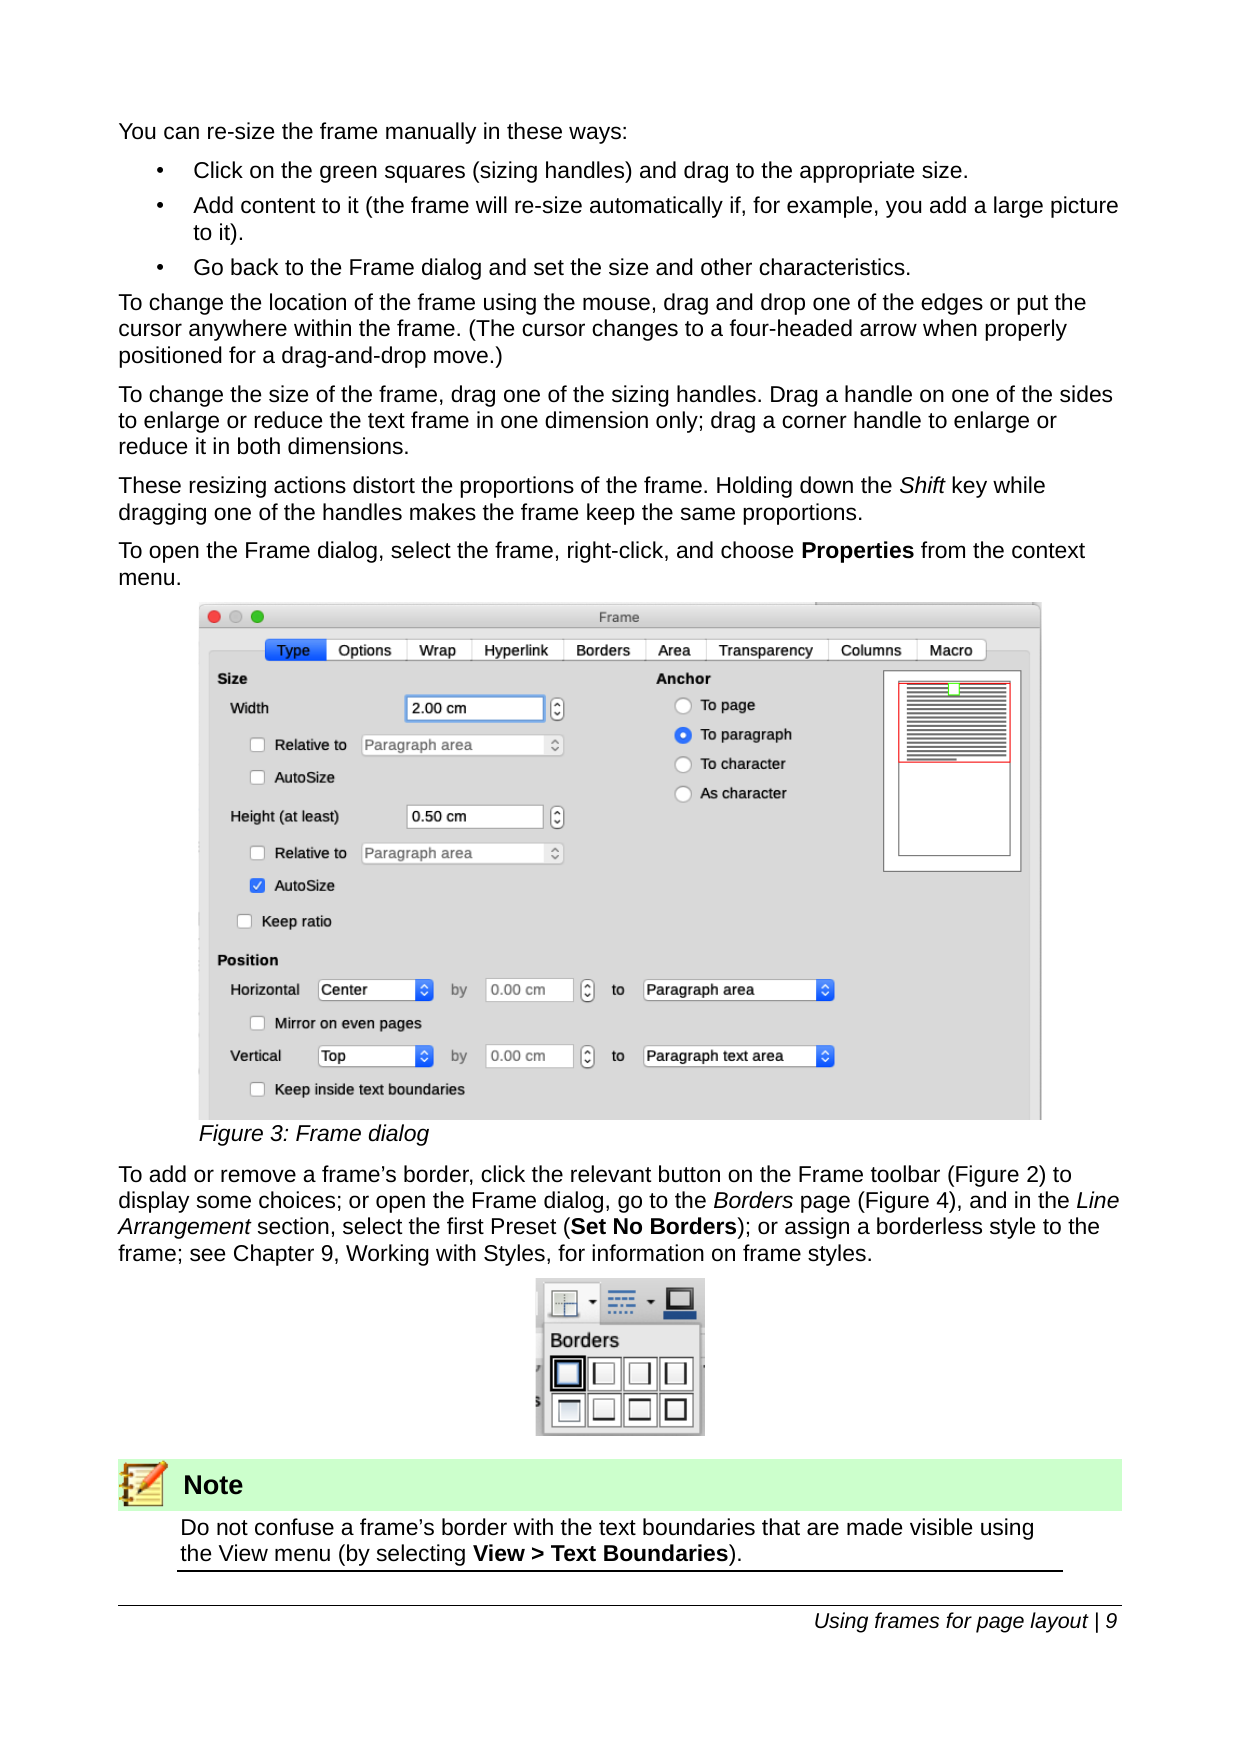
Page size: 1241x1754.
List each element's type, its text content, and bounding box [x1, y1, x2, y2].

text Figure 3: Frame dialog [199, 1120, 1042, 1146]
text Do not confuse a frame’s border with the text boundaries that are made visible using the View menu (by selecting View > Text Boundaries). [177, 1511, 1063, 1570]
picture [535, 1278, 705, 1436]
text To open the Frame dialog, select the frame, right-click, and choose Properties from the context menu. [118, 537, 1122, 590]
picture [119, 1459, 170, 1510]
picture [198, 602, 1042, 1120]
text To change the location of the frame using the mouse, drag and drop one of the edges or put the cursor anywhere within the frame. (The cursor changes to a four-headed arrow when properly positioned for a drag-and-drop move.) [118, 289, 1122, 368]
list Add content to it (the frame will re-size automatically if, for example, you add a large picture to it). [156, 192, 1122, 245]
text To add or remove a frame’s border, click the relevant button on the Frame toolbar (Figure 2) to display some choices; or open the Frame dialog, go to the Borders page (Figure 4), and in the Line Arrangement section, select the first Preset (Set No Borders); or assign a borderless style to the frame; see Chapter 9, Working with Styles, for information on frame styles. [118, 1161, 1122, 1266]
list Click on the green squares (sizing handles) and drag to the appropriate size. [156, 157, 1122, 183]
text These resizing actions distort the proportions of the frame. Holding down the Shift key while dragging one of the handles makes the frame keep the same proportions. [118, 472, 1122, 525]
list You can re-size the frame manually in these ways: [118, 118, 1122, 144]
list Go back to the Frame dialog and set the size and other characteristics. [156, 254, 1122, 280]
text To change the size of the frame, drag one of the sizing handles. Drag a handle on one of the sides to enlarge or reduce the text frame in one dimension only; drag a corner handle to enlarge or reduce it in both dimensions. [118, 381, 1122, 459]
subtitle Note [118, 1459, 1122, 1511]
